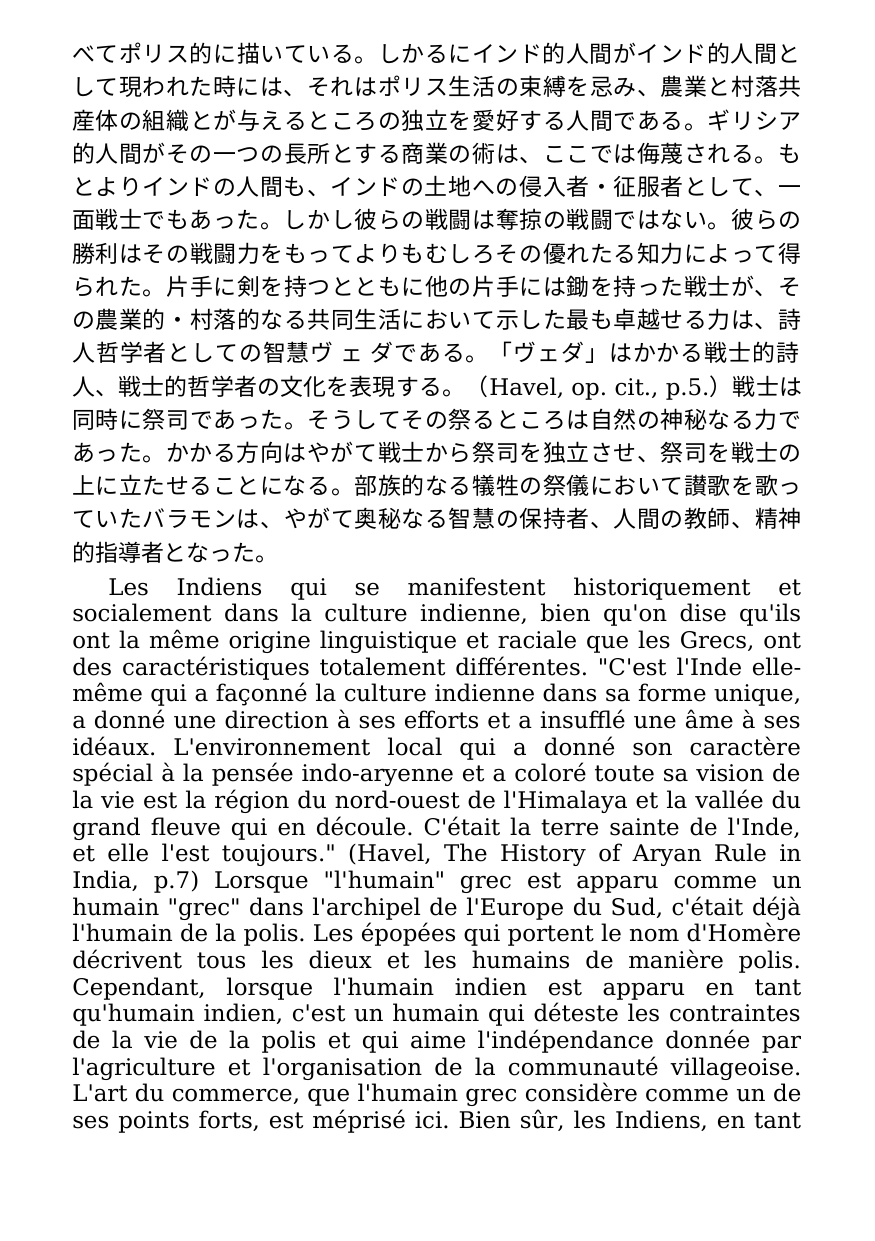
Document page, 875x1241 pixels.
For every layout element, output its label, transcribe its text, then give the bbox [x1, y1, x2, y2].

text べてポリス的に描いている。しかるにインド的人間がインド的人間として現われた時には、それはポリス生活の束縛を忌み、農業と村落共産体の組織とが与えるところの独立を愛好する人間である。ギリシア的人間がその一つの長所とする商業の術は、ここでは侮蔑される。もとよりインドの人間も、インドの土地への侵入者・征服者として、一面戦士でもあった。しかし彼らの戦闘は奪掠の戦闘ではない。彼らの勝利はその戦闘力をもってよりもむしろその優れたる知力によって得られた。片手に剣を持つとともに他の片手には鋤を持った戦士が、その農業的・村落的なる共同生活において示した最も卓越せる力は、詩人哲学者としての智慧ヴ ェ ダである。「ヴェダ」はかかる戦士的詩人、戦士的哲学者の文化を表現する。（Havel, op. cit., p.5.）戦士は同時に祭司であった。そうしてその祭るところは自然の神秘なる力であった。かかる方向はやがて戦士から祭司を独立させ、祭司を戦士の上に立たせることになる。部族的なる犠牲の祭儀において讃歌を歌っていたバラモンは、やがて奥秘なる智慧の保持者、人間の教師、精神的指導者となった。 [72, 36, 802, 568]
text Les Indiens qui se manifestent historiquement et socialement dans la culture indienne, bien qu'on dise qu'ils ont la même origine linguistique et raciale que les Grecs, ont des caractéristiques totalement différentes. "C'est l'Inde elle-même qui a façonné la culture indienne dans sa forme unique, a donné une direction à ses efforts et a insufflé une âme à ses idéaux. L'environnement local qui a donné son caractère spécial à la pensée indo-aryenne et a coloré toute sa vision de la vie est la région du nord-ouest de l'Himalaya et la vallée du grand fleuve qui en découle. C'était la terre sainte de l'Inde, et elle l'est toujours." (Havel, The History of Aryan Rule in India, p.7) Lorsque "l'humain" grec est apparu comme un humain "grec" dans l'archipel de l'Europe du Sud, c'était déjà l'humain de la polis. Les épopées qui portent le nom d'Homère décrivent tous les dieux et les humains de manière polis. Cependant, lorsque l'humain indien est apparu en tant qu'humain indien, c'est un humain qui déteste les contraintes de la vie de la polis et qui aime l'indépendance donnée par l'agriculture et l'organisation de la communauté villageoise. L'art du commerce, que l'humain grec considère comme un de ses points forts, est méprisé ici. Bien sûr, les Indiens, en tant [72, 574, 802, 1134]
